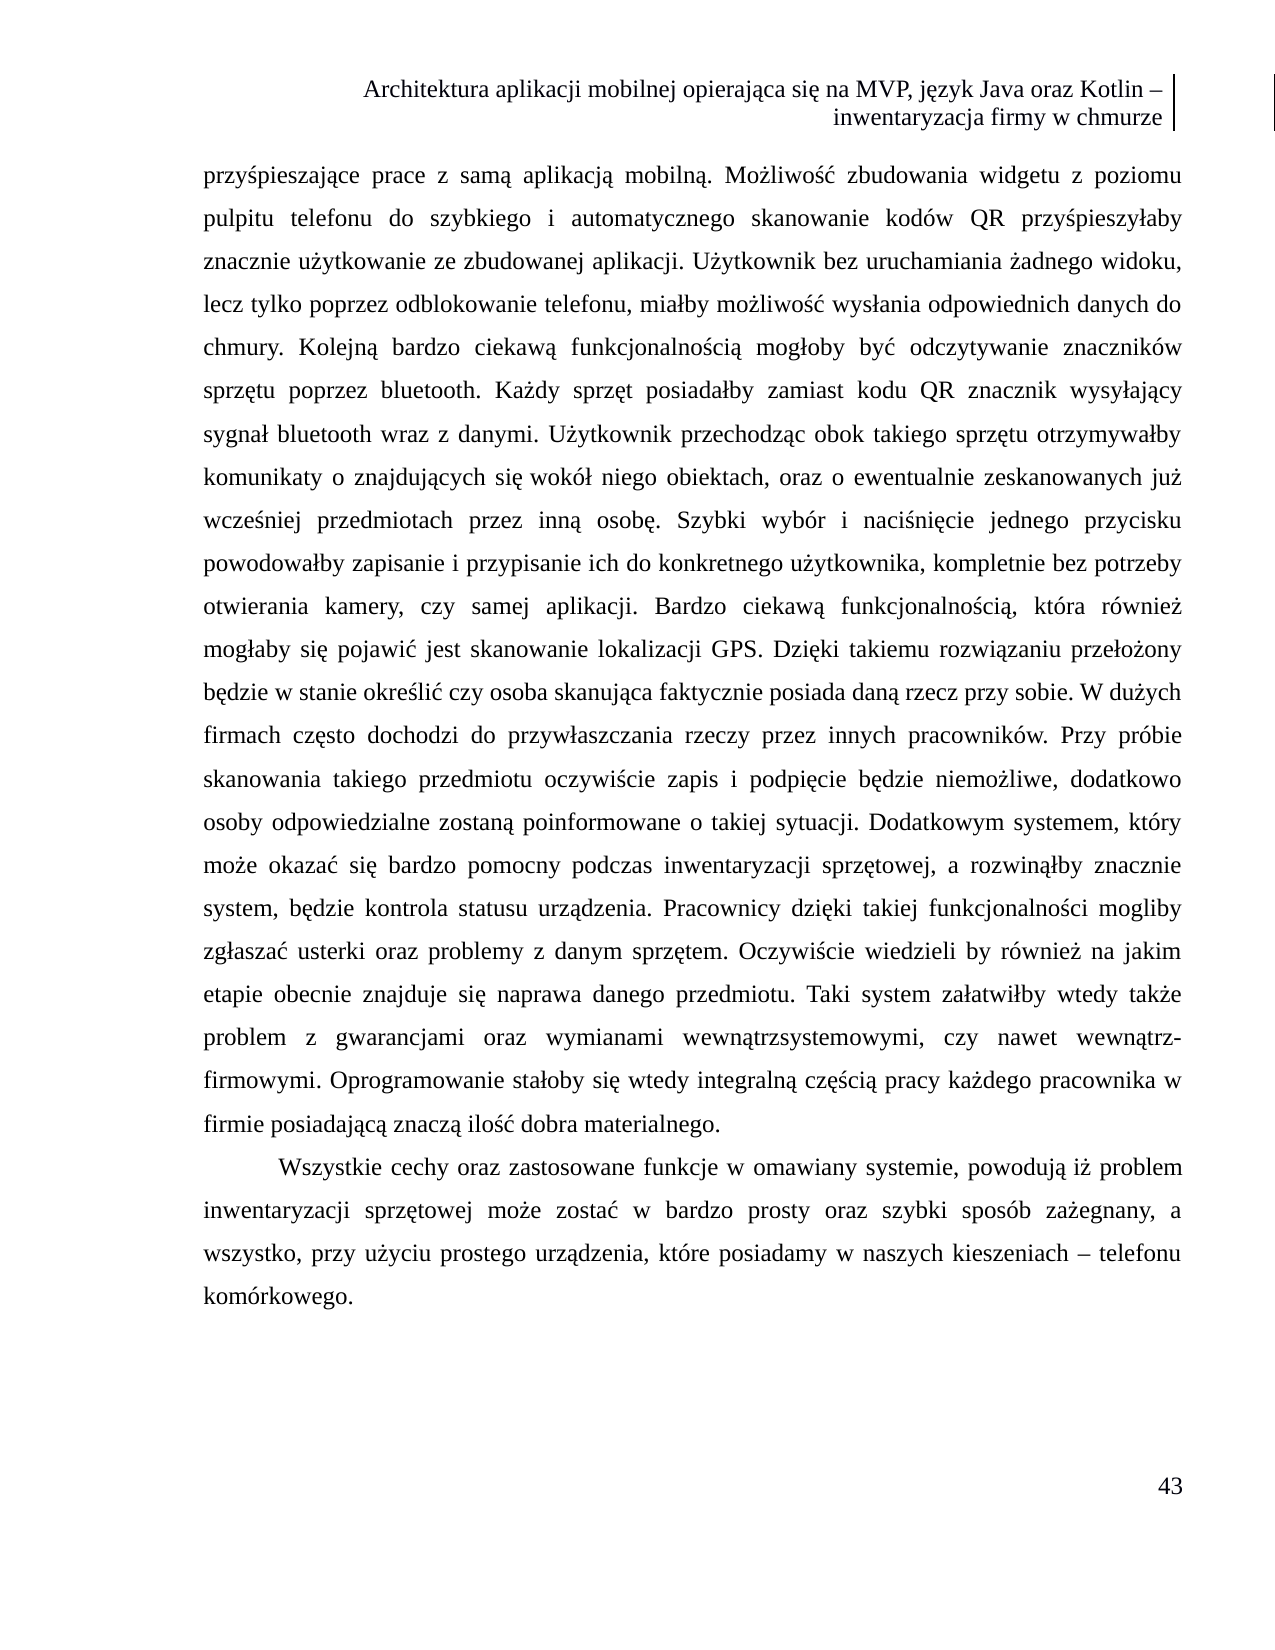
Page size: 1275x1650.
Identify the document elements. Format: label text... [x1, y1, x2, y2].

text przyśpieszające prace z samą aplikacją mobilną. Możliwość zbudowania widgetu z poziomu pulpitu telefonu do szybkiego i automatycznego skanowanie kodów QR przyśpieszyłaby znacznie użytkowanie ze zbudowanej aplikacji. Użytkownik bez uruchamiania żadnego widoku, lecz tylko poprzez odblokowanie telefonu, miałby możliwość wysłania odpowiednich danych do chmury. Kolejną bardzo ciekawą funkcjonalnością mogłoby być odczytywanie znaczników sprzętu poprzez bluetooth. Każdy sprzęt posiadałby zamiast kodu QR znacznik wysyłający sygnał bluetooth wraz z danymi. Użytkownik przechodząc obok takiego sprzętu otrzymywałby komunikaty o znajdujących się wokół niego obiektach, oraz o ewentualnie zeskanowanych już wcześniej przedmiotach przez inną osobę. Szybki wybór i naciśnięcie jednego przycisku powodowałby zapisanie i przypisanie ich do konkretnego użytkownika, kompletnie bez potrzeby otwierania kamery, czy samej aplikacji. Bardzo ciekawą funkcjonalnością, która również mogłaby się pojawić jest skanowanie lokalizacji GPS. Dzięki takiemu rozwiązaniu przełożony będzie w stanie określić czy osoba skanująca faktycznie posiada daną rzecz przy sobie. W dużych firmach często dochodzi do przywłaszczania rzeczy przez innych pracowników. Przy próbie skanowania takiego przedmiotu oczywiście zapis i podpięcie będzie niemożliwe, dodatkowo osoby odpowiedzialne zostaną poinformowane o takiej sytuacji. Dodatkowym systemem, który może okazać się bardzo pomocny podczas inwentaryzacji sprzętowej, a rozwinąłby znacznie system, będzie kontrola statusu urządzenia. Pracownicy dzięki takiej funkcjonalności mogliby zgłaszać usterki oraz problemy z danym sprzętem. Oczywiście wiedzieli by również na jakim etapie obecnie znajduje się naprawa danego przedmiotu. Taki system załatwiłby wtedy także problem z gwarancjami oraz wymianami wewnątrzsystemowymi, czy nawet wewnątrz-firmowymi. Oprogramowanie stałoby się wtedy integralną częścią pracy każdego pracownika w firmie posiadającą znaczą ilość dobra materialnego. [203, 160, 1183, 1137]
text Wszystkie cechy oraz zastosowane funkcje w omawiany systemie, powodują iż problem inwentaryzacji sprzętowej może zostać w bardzo prosty oraz szybki sposób zażegnany, a wszystko, przy użyciu prostego urządzenia, które posiadamy w naszych kieszeniach – telefonu komórkowego. [203, 1152, 1183, 1310]
